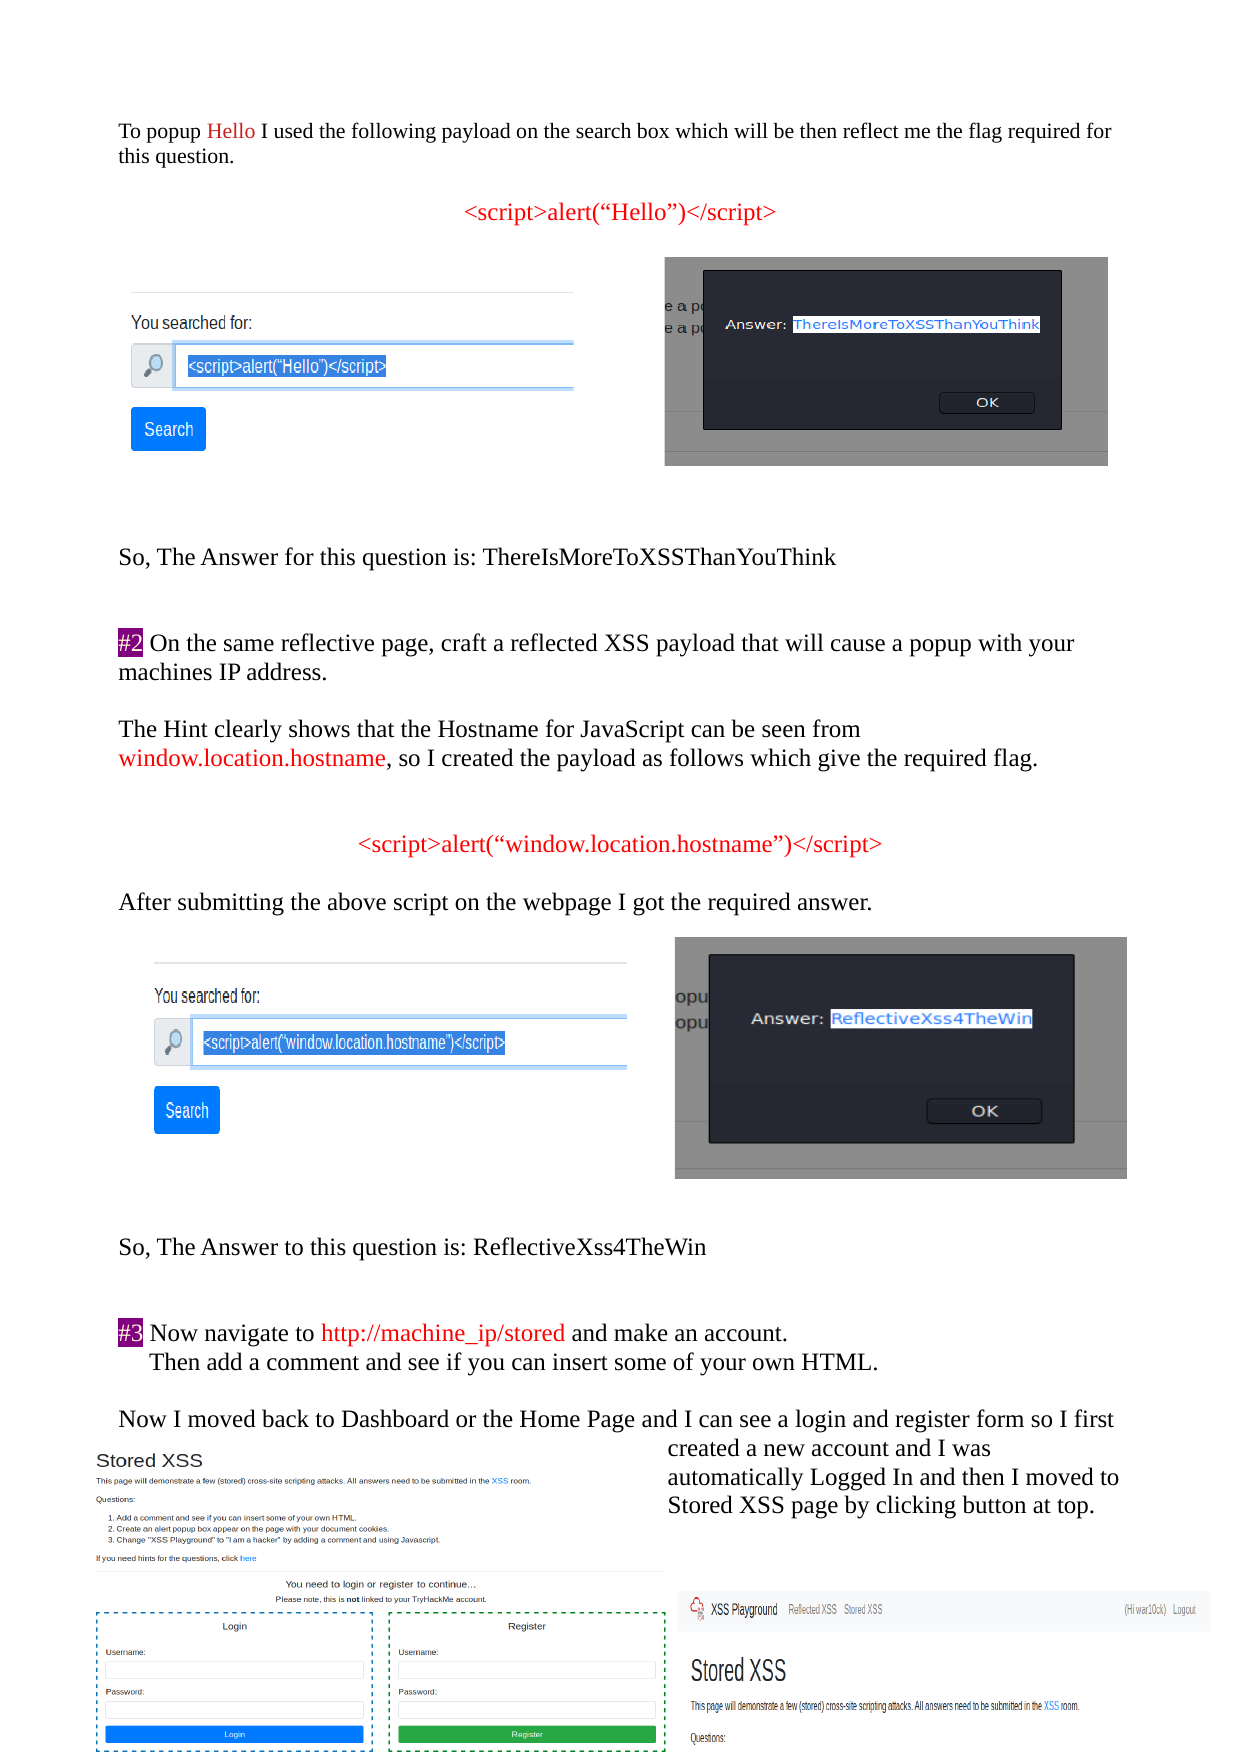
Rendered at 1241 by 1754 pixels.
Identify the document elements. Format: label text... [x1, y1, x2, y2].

text Then add a comment and see if you can insert some of your own HTML. [118, 1347, 1122, 1376]
text <script>alert(“window.location.hostname”)</script> [118, 829, 1122, 858]
text After submitting the above script on the webpage I got the required answer. [118, 887, 1122, 916]
picture [113, 944, 627, 1166]
text So, The Answer to this question is: ReflectiveXss4TheWin [118, 1232, 1122, 1261]
text So, The Answer for this question is: ThereIsMoreToXSSThanYouThink [118, 542, 1122, 571]
text The Hint clearly shows that the Hostname for JavaScript can be seen from window.location.hostname, so I created the payload as follows which give the required flag. [118, 714, 1122, 772]
picture [678, 1591, 1211, 1754]
text #2 On the same reflective page, craft a reflected XSS payload that will cause a popup with your machines IP address. [118, 628, 1122, 686]
text <script>alert(“Hello”)</script> [118, 197, 1122, 226]
text #3 Now navigate to http://machine_ip/stored and make an account. [118, 1318, 1122, 1347]
text To popup Hello I used the following payload on the search box which will be then reflect me the flag required for this question. [118, 118, 1122, 168]
picture [674, 937, 1127, 1179]
picture [664, 257, 1108, 466]
picture [87, 1448, 668, 1754]
picture [97, 275, 574, 483]
text Now I moved back to Dashboard or the Home Page and I can see a login and register form so I first created a new account and I was automatically Logged In and then I moved to Stored XSS page by clicking button at top. [118, 1404, 1122, 1519]
